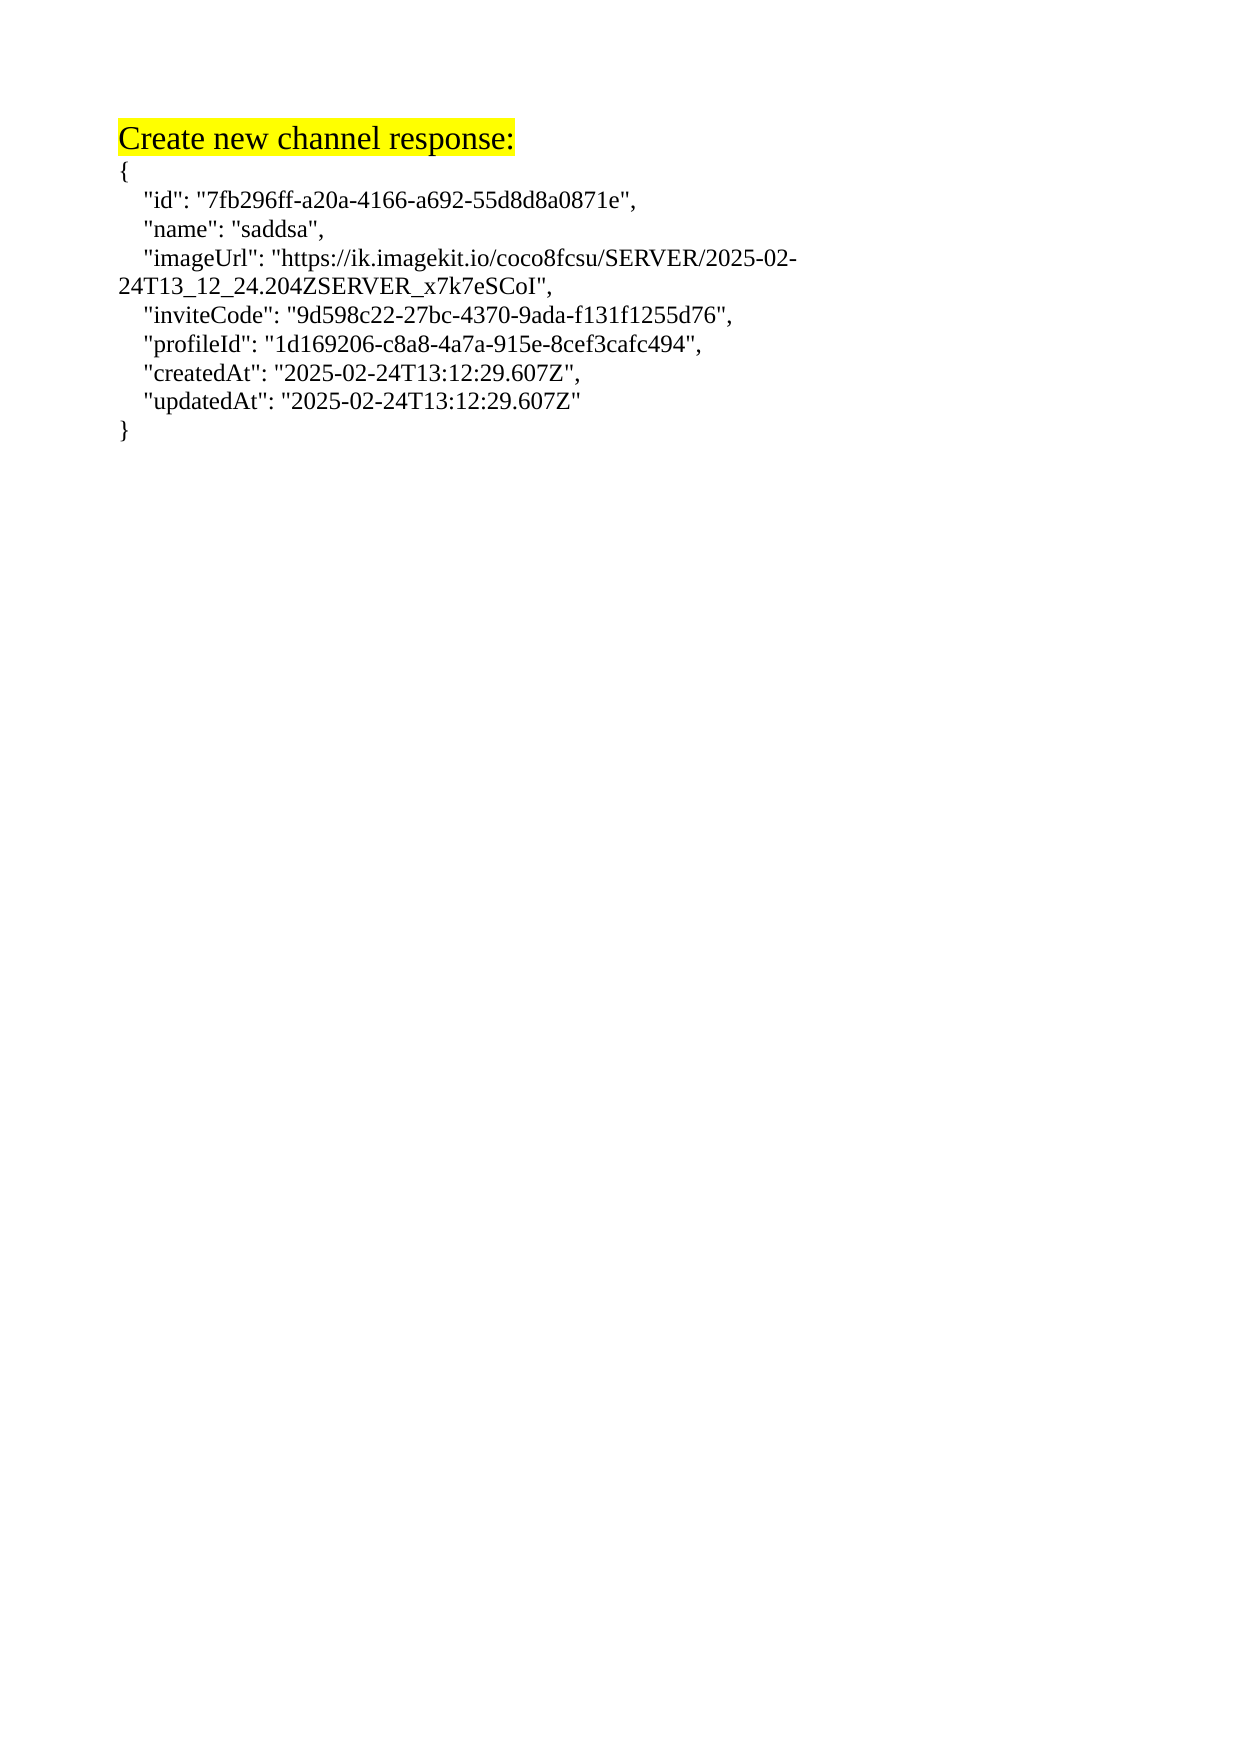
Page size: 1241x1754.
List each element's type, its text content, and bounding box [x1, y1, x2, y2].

text "id": "7fb296ff-a20a-4166-a692-55d8d8a0871e", [118, 185, 1122, 214]
text "imageUrl": "https://ik.imagekit.io/coco8fcsu/SERVER/2025-02-24T13_12_24.204ZSERVER_x7k7eSCoI", [118, 243, 1122, 300]
text "inviteCode": "9d598c22-27bc-4370-9ada-f131f1255d76", [118, 300, 1122, 329]
text } [118, 415, 1122, 444]
text "name": "saddsa", [118, 214, 1122, 243]
text "createdAt": "2025-02-24T13:12:29.607Z", [118, 358, 1122, 386]
text { [118, 156, 1122, 185]
text Create new channel response: [118, 118, 1122, 156]
text "profileId": "1d169206-c8a8-4a7a-915e-8cef3cafc494", [118, 329, 1122, 358]
text "updatedAt": "2025-02-24T13:12:29.607Z" [118, 386, 1122, 415]
